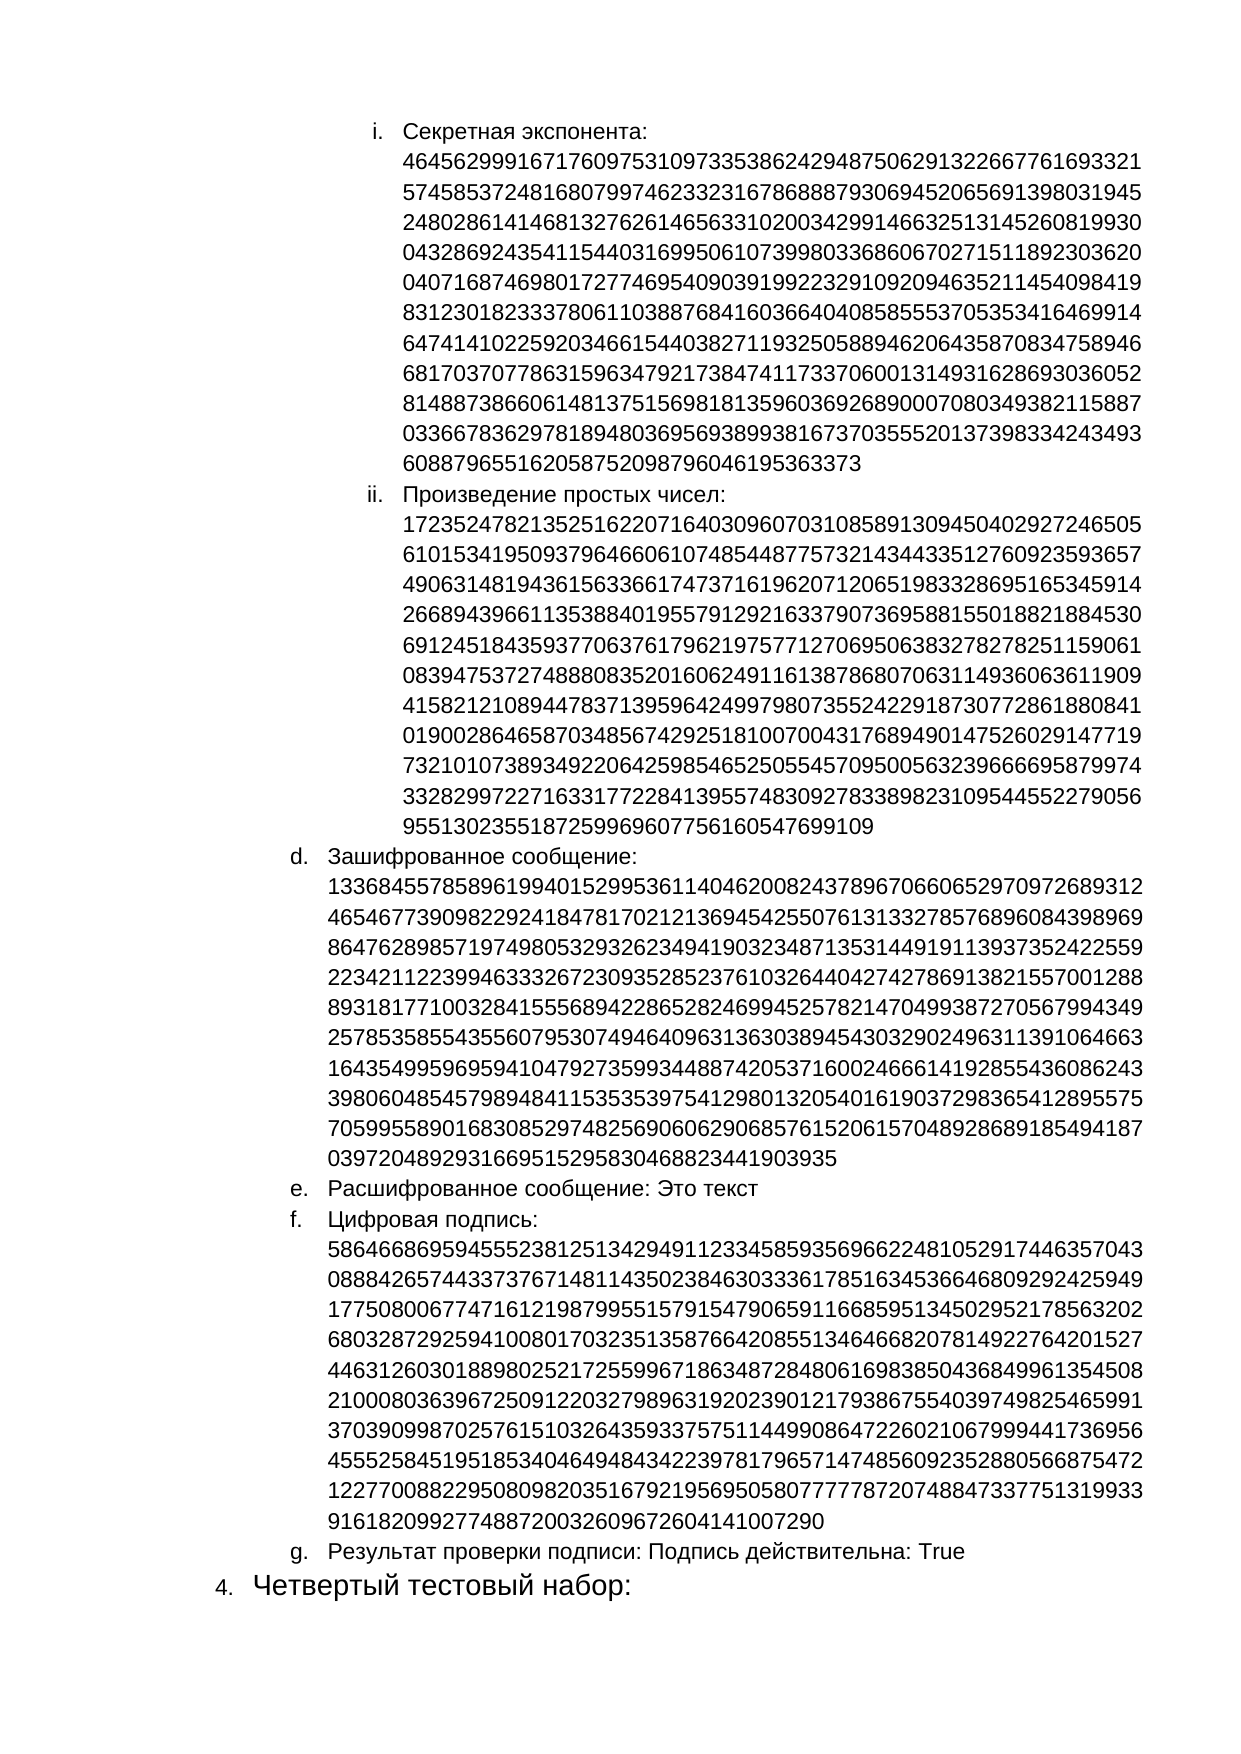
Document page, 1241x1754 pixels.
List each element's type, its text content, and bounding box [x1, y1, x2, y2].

list Четвертый тестовый набор: [215, 1568, 1152, 1602]
list Секретная экспонента: 4645629991671760975310973353862429487506291322667761693321574585372481680799746233231678688879306945206569139803194524802861414681327626146563310200342991466325131452608199300432869243541154403169950610739980336860670271511892303620040716874698017277469540903919922329109209463521145409841983123018233378061103887684160366404085855537053534164699146474141022592034661544038271193250588946206435870834758946681703707786315963479217384741173370600131493162869303605281488738660614813751569818135960369268900070803493821158870336678362978189480369569389938167370355520137398334243493608879655162058752098796046195363373 [383, 118, 1152, 477]
list Зашифрованное сообщение: 1336845578589619940152995361140462008243789670660652970972689312465467739098229241847817021213694542550761313327857689608439896986476289857197498053293262349419032348713531449191139373524225592234211223994633326723093528523761032644042742786913821557001288893181771003284155568942286528246994525782147049938727056799434925785358554355607953074946409631363038945430329024963113910646631643549959695941047927359934488742053716002466614192855436086243398060485457989484115353539754129801320540161903729836541289557570599558901683085297482569060629068576152061570489286891854941870397204892931669515295830468823441903935 [290, 843, 1152, 1172]
list Расшифрованное сообщение: Это текст [290, 1175, 1152, 1202]
list Цифровая подпись: 586466869594555238125134294911233458593569662248105291744635704308884265744337376714811435023846303336178516345366468092924259491775080067747161219879955157915479065911668595134502952178563202680328729259410080170323513587664208551346466820781492276420152744631260301889802521725599671863487284806169838504368499613545082100080363967250912203279896319202390121793867554039749825465991370390998702576151032643593375751144990864722602106799944173695645552584519518534046494843422397817965714748560923528805668754721227700882295080982035167921956950580777778720748847337751319933916182099277488720032609672604141007290 [290, 1206, 1152, 1534]
list Произведение простых чисел: 17235247821352516220716403096070310858913094504029272465056101534195093796466061074854487757321434433512760923593657490631481943615633661747371619620712065198332869516534591426689439661135388401955791292163379073695881550188218845306912451843593770637617962197577127069506383278278251159061083947537274888083520160624911613878680706311493606361190941582121089447837139596424997980735524229187307728618808410190028646587034856742925181007004317689490147526029147719732101073893492206425985465250554570950056323966669587997433282997227163317722841395574830927833898231095445522790569551302355187259969607756160547699109 [383, 481, 1152, 839]
list Результат проверки подписи: Подпись действительна: True [290, 1538, 1152, 1564]
